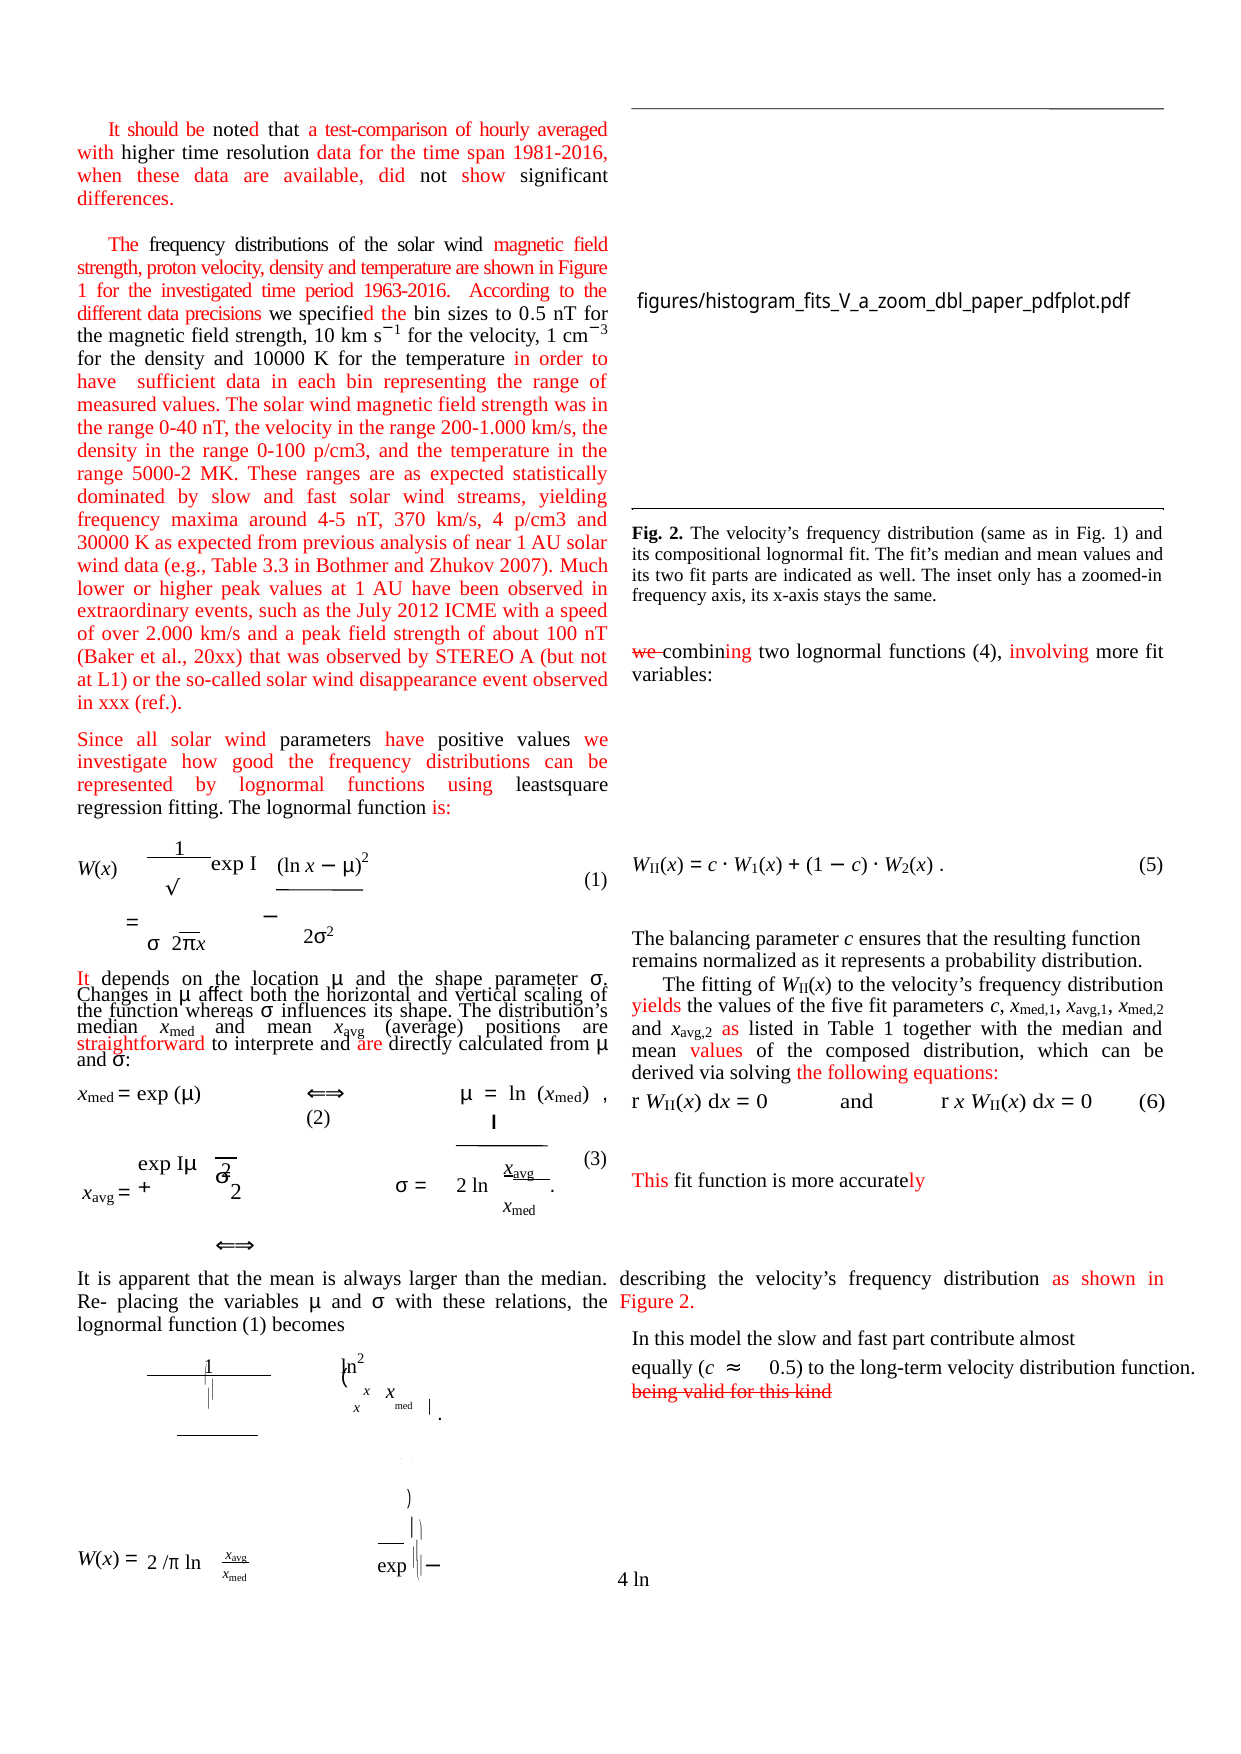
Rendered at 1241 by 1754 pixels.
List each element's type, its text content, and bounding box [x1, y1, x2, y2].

text The fitting of WII(x) to the velocity’s frequency distribution yields the values of the five fit parameters c, xmed,1, xavg,1, xmed,2 and xavg,2 as listed in Table 1 together with the median and mean values of the composed distribution, which can be derived via solving the following equations: [631, 973, 1164, 1084]
text = [64, 914, 200, 933]
text figures/histogram_fits_V_a_zoom_dbl_paper_pdfplot.pdf [637, 286, 1240, 314]
text σ 2πx [147, 933, 211, 955]
text It should be noted that a test-comparison of hourly averaged with higher time resolution data for the time span 1981-2016, when these data are available, did not show significant differences. [77, 118, 608, 210]
text This fit function is more accurately [631, 1170, 1240, 1192]
text It depends on the location µ and the shape parameter σ. Changes in µ affect both the horizontal and vertical scaling of the function whereas σ influences its shape. The distribution’s median xmed and mean xavg (average) positions are straightforward to interprete and are directly calculated from µ and σ: [77, 972, 608, 1069]
text The frequency distributions of the solar wind magnetic field strength, proton velocity, density and temperature are shown in Figure 1 for the investigated time period 1963-2016. According to the different data precisions we specified the bin sizes to 0.5 nT for the magnetic field strength, 10 km s−1 for the velocity, 1 cm−3 for the density and 10000 K for the temperature in order to have sufficient data in each bin representing the range of measured values. The solar wind magnetic field strength was in the range 0-40 nT, the velocity in the range 200-1.000 km/s, the density in the range 0-100 p/cm3, and the temperature in the range 5000-2 MK. These ranges are as expected statistically dominated by slow and fast solar wind streams, yielding frequency maxima around 4-5 nT, 370 km/s, 4 p/cm3 and 30000 K as expected from previous analysis of near 1 AU solar wind data (e.g., Table 3.3 in Bothmer and Zhukov 2007). Much lower or higher peak values at 1 AU have been observed in extraordinary events, such as the July 2012 ICME with a speed of over 2.000 km/s and a peak field strength of about 100 nT (Baker et al., 20xx) that was observed by STEREO A (but not at L1) or the so-called solar wind disappearance event observed in xxx (ref.). [77, 233, 608, 714]
text − 2σ2 [261, 914, 335, 951]
text x [428, 1379, 608, 1403]
text (ln x − µ)2 (1) [277, 858, 608, 876]
text I [438, 1129, 547, 1134]
text exp Iµ + [138, 1151, 208, 1199]
text 1 exp I [147, 845, 261, 876]
text 1  [147, 1348, 322, 1412]
text 2 [221, 1158, 231, 1164]
text we combining two lognormal functions (4), involving more fit variables: [632, 640, 1164, 686]
text med  . (4) [394, 1399, 599, 1458]
text Since all solar wind parameters have positive values we investigate how good the frequency distributions can be represented by lognormal functions using leastsquare regression fitting. The lognormal function is: [77, 728, 608, 819]
text Fig. 2. The velocity’s frequency distribution (same as in Fig. 1) and its compositional lognormal fit. The fit’s median and mean values and its two fit parts are indicated as well. The inset only has a zoomed-in frequency axis, its x-axis stays the same. [632, 523, 1164, 606]
text (3) [584, 1146, 608, 1170]
text part contribute almost [895, 1337, 1240, 1348]
text xmed [378, 1199, 535, 1220]
text )  [407, 1458, 428, 1543]
text σ2 ⇐⇒ [215, 1164, 343, 1259]
text xavg = [82, 1180, 132, 1207]
text W(x) = [77, 1546, 139, 1570]
text 2 /π ln [147, 1549, 208, 1574]
text WII(x) = c · W1(x) + (1 − c) · W2(x) . (5) [632, 851, 1240, 876]
text xavg [222, 1546, 271, 1565]
text equally (c ≈ 0.5) to the long-term velocity distribution function. being valid for this kind [631, 1356, 1240, 1403]
text It is apparent that the mean is always larger than the median. Re- placing the variables µ and σ with these relations, the lognormal function (1) becomes [77, 1267, 608, 1336]
text ln2 ( x x [341, 1348, 395, 1412]
text xmed = exp (µ) ⇐⇒ µ = ln (xmed) , (2) [78, 1081, 608, 1129]
text σ = 2 ln xavg . [395, 1164, 555, 1199]
text 4 ln [617, 1567, 1240, 1591]
text The balancing parameter c ensures that the resulting function remains normalized as it represents a probability distribution. [632, 927, 1204, 972]
text In this model the slow and fast [632, 1337, 894, 1348]
text exp − [377, 1546, 608, 1579]
text describing the velocity’s frequency distribution as shown in Figure 2. [619, 1267, 1164, 1313]
text )  [407, 1348, 428, 1399]
text √ [164, 876, 179, 900]
text x [395, 1379, 407, 1399]
text r WII(x) dx = 0 and r x WII(x) dx = 0 (6) [631, 1084, 1240, 1114]
text xmed [222, 1565, 271, 1584]
